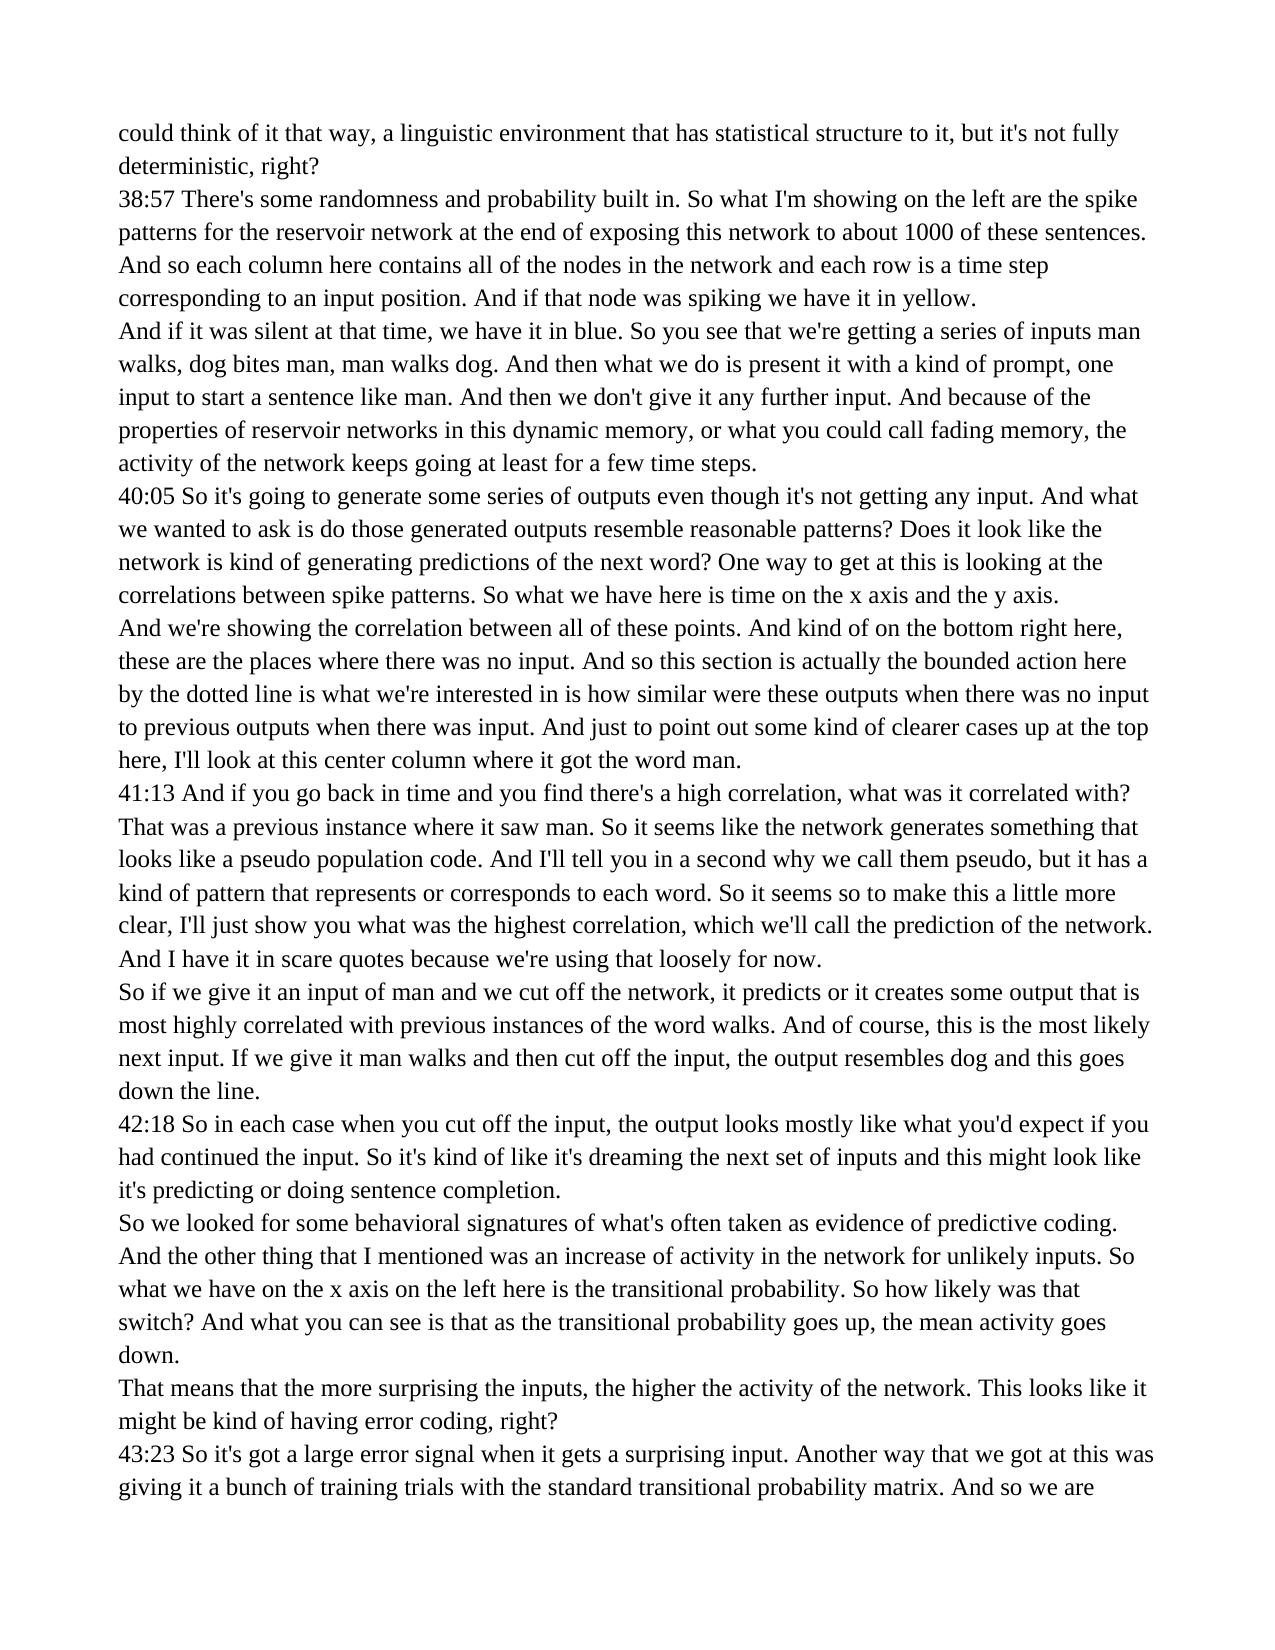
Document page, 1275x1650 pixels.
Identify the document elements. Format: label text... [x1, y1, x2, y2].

text And we're showing the correlation between all of these points. And kind of on the bottom right here, these are the places where there was no input. And so this section is actually the bounded action here by the dotted line is what we're interested in is how similar were these outputs when there was no input to previous outputs when there was input. And just to point out some kind of clearer cases up at the top here, I'll look at this center column where it got the word man. [118, 613, 1157, 774]
text 43:23 So it's got a large error signal when it gets a surprising input. Another way that we got at this was giving it a bunch of training trials with the standard transitional probability matrix. And so we are [118, 1439, 1157, 1501]
text That means that the more surprising the inputs, the higher the activity of the network. This looks like it might be kind of having error coding, right? [118, 1373, 1157, 1435]
text That was a previous instance where it saw man. So it seems like the network generates something that looks like a pseudo population code. And I'll tell you in a second why we call them pseudo, but it has a kind of pattern that represents or corresponds to each word. So it seems so to make this a little more clear, I'll just show you what was the highest correlation, which we'll call the prediction of the network. And I have it in scare quotes because we're using that loosely for now. [118, 812, 1157, 972]
text 38:57 There's some randomness and probability built in. So what I'm showing on the left are the spike patterns for the reservoir network at the end of exposing this network to about 1000 of these sentences. And so each column here contains all of the nodes in the network and each row is a time step corresponding to an input position. And if that node was spiking we have it in yellow. [118, 184, 1157, 312]
text 42:18 So in each case when you cut off the input, the output looks mostly like what you'd expect if you had continued the input. So it's kind of like it's dreaming the next set of inputs and this might look like it's predicting or doing sentence completion. [118, 1109, 1157, 1203]
text And if it was silent at that time, we have it in blue. So you see that we're getting a series of inputs man walks, dog bites man, man walks dog. And then what we do is present it with a kind of prompt, one input to start a sentence like man. And then we don't give it any further input. And because of the properties of reservoir networks in this dynamic memory, or what you could call fading memory, the activity of the network keeps going at least for a few time steps. [118, 316, 1157, 477]
text So if we give it an input of man and we cut off the network, it predicts or it creates some output that is most highly correlated with previous instances of the word walks. And of course, this is the most likely next input. If we give it man walks and then cut off the input, the output resembles dog and this goes down the line. [118, 977, 1157, 1104]
text So we looked for some behavioral signatures of what's often taken as evidence of predictive coding. And the other thing that I mentioned was an increase of activity in the network for unlikely inputs. So what we have on the x axis on the left here is the transitional probability. So how likely was that switch? And what you can see is that as the transitional probability goes up, the mean activity goes down. [118, 1208, 1157, 1369]
text 40:05 So it's going to generate some series of outputs even though it's not getting any input. And what we wanted to ask is do those generated outputs resemble reasonable patterns? Does it look like the network is kind of generating predictions of the next word? One way to get at this is looking at the correlations between spike patterns. So what we have here is time on the x axis and the y axis. [118, 481, 1157, 609]
text 41:13 And if you go back in time and you find there's a high correlation, what was it correlated with? [118, 778, 1157, 807]
text could think of it that way, a linguistic environment that has statistical structure to it, but it's not fully deterministic, right? [118, 118, 1157, 180]
